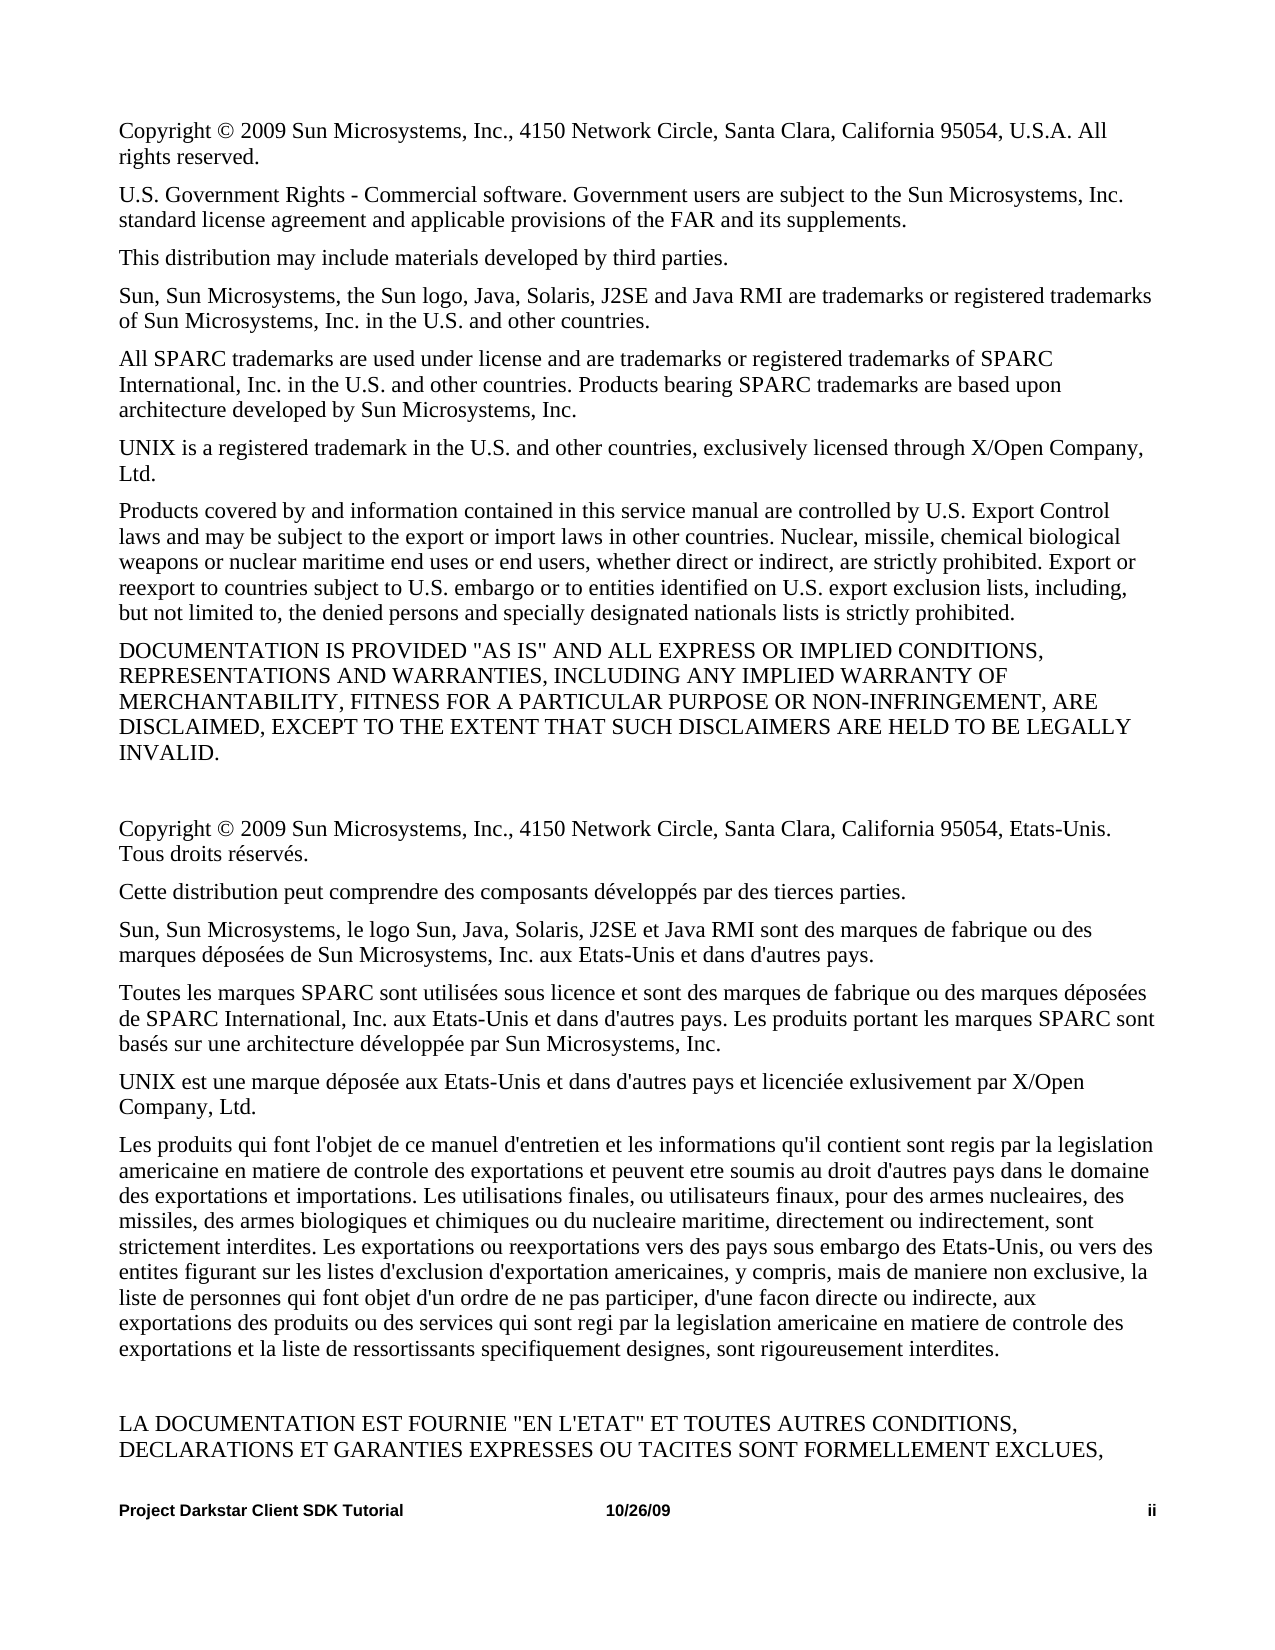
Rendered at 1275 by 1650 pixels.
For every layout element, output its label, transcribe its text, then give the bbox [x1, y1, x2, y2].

text Copyright © 2009 Sun Microsystems, Inc., 4150 Network Circle, Santa Clara, California 95054, Etats-Unis. Tous droits réservés. [118, 816, 1156, 866]
text DOCUMENTATION IS PROVIDED "AS IS" AND ALL EXPRESS OR IMPLIED CONDITIONS, REPRESENTATIONS AND WARRANTIES, INCLUDING ANY IMPLIED WARRANTY OF MERCHANTABILITY, FITNESS FOR A PARTICULAR PURPOSE OR NON-INFRINGEMENT, ARE DISCLAIMED, EXCEPT TO THE EXTENT THAT SUCH DISCLAIMERS ARE HELD TO BE LEGALLY INVALID. [118, 638, 1156, 765]
text LA DOCUMENTATION EST FOURNIE "EN L'ETAT" ET TOUTES AUTRES CONDITIONS, DECLARATIONS ET GARANTIES EXPRESSES OU TACITES SONT FORMELLEMENT EXCLUES, [118, 1411, 1156, 1462]
text UNIX est une marque déposée aux Etats-Unis et dans d'autres pays et licenciée exlusivement par X/Open Company, Ltd. [118, 1069, 1156, 1120]
text Cette distribution peut comprendre des composants développés par des tierces parties. [118, 879, 1156, 904]
text Sun, Sun Microsystems, the Sun logo, Java, Solaris, J2SE and Java RMI are trademarks or registered trademarks of Sun Microsystems, Inc. in the U.S. and other countries. [118, 283, 1156, 334]
text Copyright © 2009 Sun Microsystems, Inc., 4150 Network Circle, Santa Clara, California 95054, U.S.A. All rights reserved. [118, 118, 1156, 169]
text Sun, Sun Microsystems, le logo Sun, Java, Solaris, J2SE et Java RMI sont des marques de fabrique ou des marques déposées de Sun Microsystems, Inc. aux Etats-Unis et dans d'autres pays. [118, 917, 1156, 968]
text All SPARC trademarks are used under license and are trademarks or registered trademarks of SPARC International, Inc. in the U.S. and other countries. Products bearing SPARC trademarks are based upon architecture developed by Sun Microsystems, Inc. [118, 346, 1156, 423]
text UNIX is a registered trademark in the U.S. and other countries, exclusively licensed through X/Open Company, Ltd. [118, 435, 1156, 486]
text Toutes les marques SPARC sont utilisées sous licence et sont des marques de fabrique ou des marques déposées de SPARC International, Inc. aux Etats-Unis et dans d'autres pays. Les produits portant les marques SPARC sont basés sur une architecture développée par Sun Microsystems, Inc. [118, 980, 1156, 1056]
text Les produits qui font l'objet de ce manuel d'entretien et les informations qu'il contient sont regis par la legislation americaine en matiere de controle des exportations et peuvent etre soumis au droit d'autres pays dans le domaine des exportations et importations. Les utilisations finales, ou utilisateurs finaux, pour des armes nucleaires, des missiles, des armes biologiques et chimiques ou du nucleaire maritime, directement ou indirectement, sont strictement interdites. Les exportations ou reexportations vers des pays sous embargo des Etats-Unis, ou vers des entites figurant sur les listes d'exclusion d'exportation americaines, y compris, mais de maniere non exclusive, la liste de personnes qui font objet d'un ordre de ne pas participer, d'une facon directe ou indirecte, aux exportations des produits ou des services qui sont regi par la legislation americaine en matiere de controle des exportations et la liste de ressortissants specifiquement designes, sont rigoureusement interdites. [118, 1132, 1156, 1361]
text Products covered by and information contained in this service manual are controlled by U.S. Export Control laws and may be subject to the export or import laws in other countries. Nuclear, missile, chemical biological weapons or nuclear maritime end uses or end users, whether direct or indirect, are strictly prohibited. Export or reexport to countries subject to U.S. embargo or to entities identified on U.S. export exclusion lists, including, but not limited to, the denied persons and specially designated nationals lists is strictly prohibited. [118, 498, 1156, 626]
text U.S. Government Rights - Commercial software. Government users are subject to the Sun Microsystems, Inc. standard license agreement and applicable provisions of the FAR and its supplements. [118, 182, 1156, 233]
text This distribution may include materials developed by third parties. [118, 245, 1156, 271]
